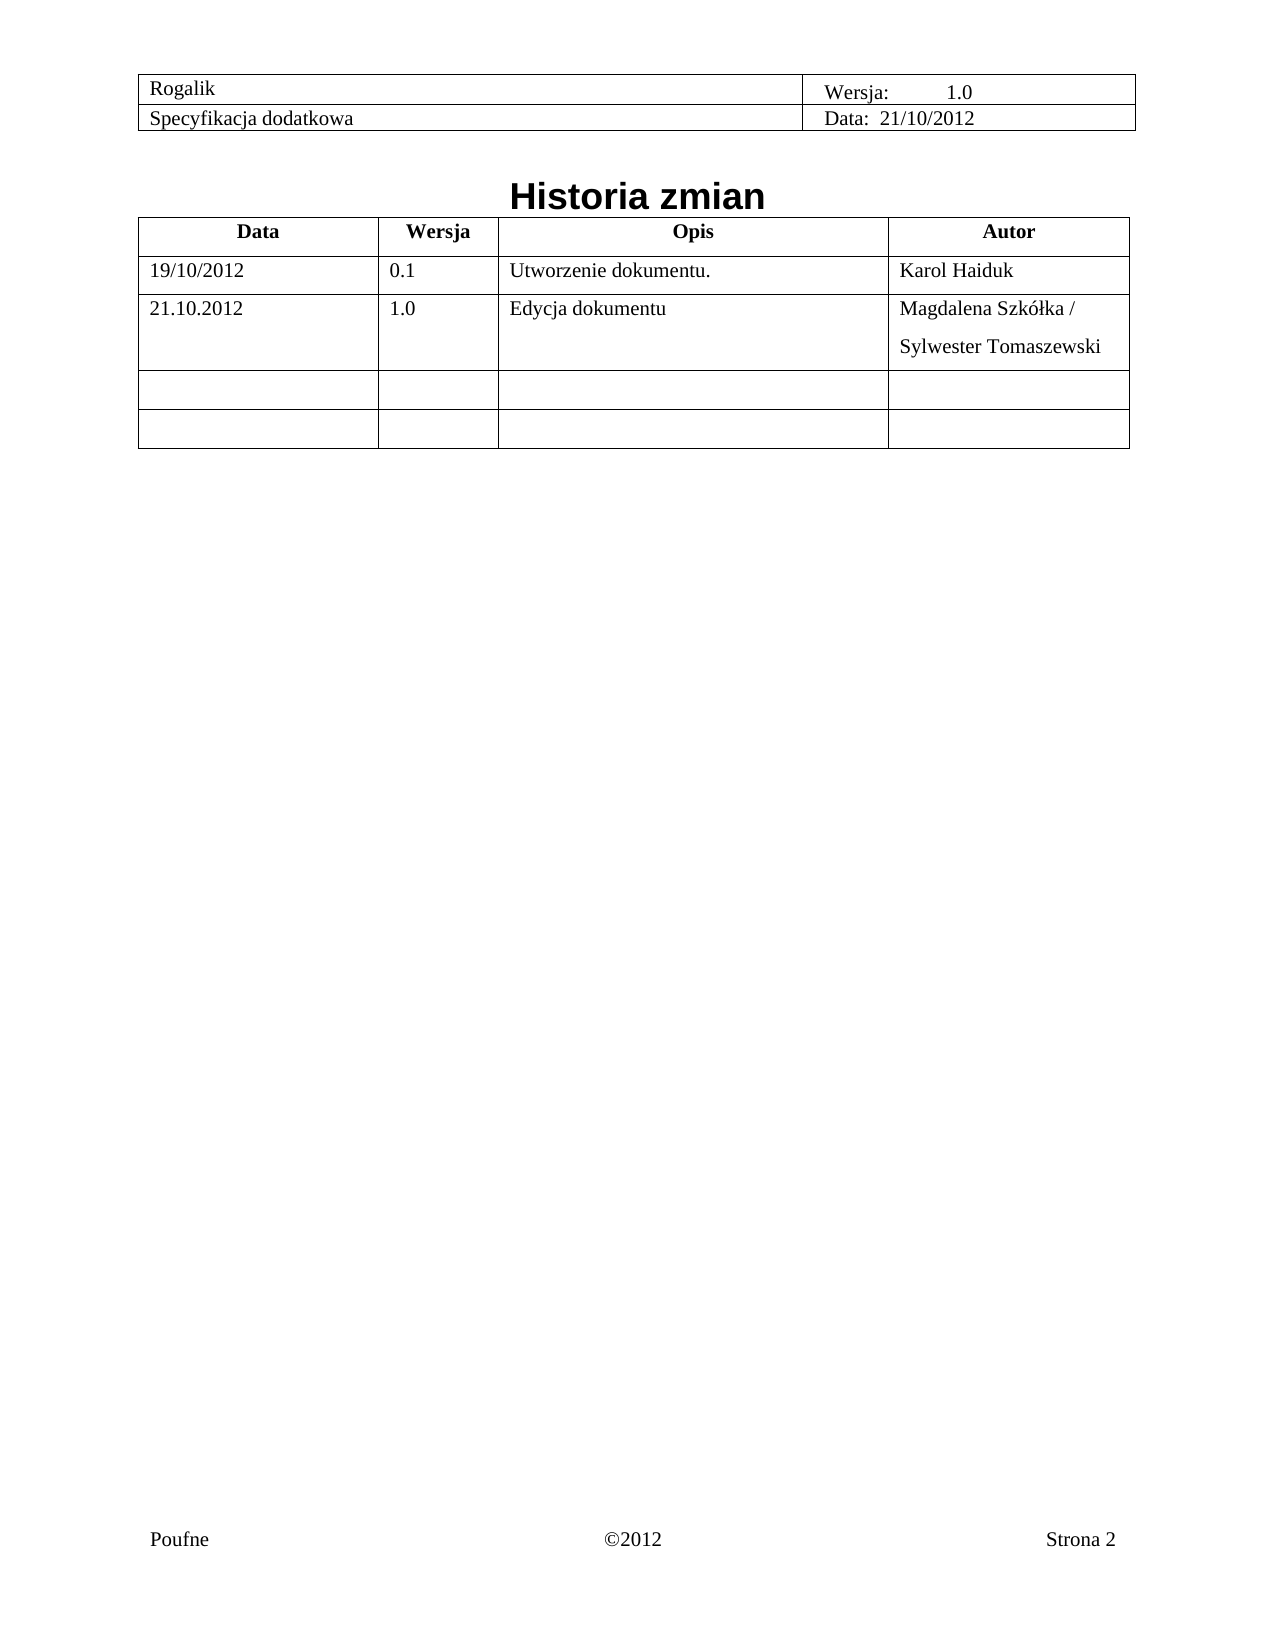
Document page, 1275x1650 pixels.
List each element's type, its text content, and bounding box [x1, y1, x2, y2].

table_header Autor [889, 218, 1129, 256]
table_cell 0.1 [379, 257, 498, 294]
table_header Wersja [379, 218, 498, 256]
table_cell [379, 410, 498, 447]
table_cell Karol Haiduk [889, 257, 1129, 294]
table_cell 21.10.2012 [139, 295, 378, 370]
table_cell 19/10/2012 [139, 257, 378, 294]
table_cell [889, 371, 1129, 409]
table_cell 1.0 [379, 295, 498, 370]
table_cell Utworzenie dokumentu. [499, 257, 888, 294]
table_cell Magdalena Szkółka / Sylwester Tomaszewski [889, 295, 1129, 370]
text Historia zmian [150, 174, 1125, 217]
table_cell [499, 410, 888, 447]
table_cell [889, 410, 1129, 447]
table_cell Edycja dokumentu [499, 295, 888, 370]
table_header Data [139, 218, 378, 256]
table_cell [139, 371, 378, 409]
table_cell [379, 371, 498, 409]
table_cell [499, 371, 888, 409]
table_header Opis [499, 218, 888, 256]
table_cell [139, 410, 378, 447]
